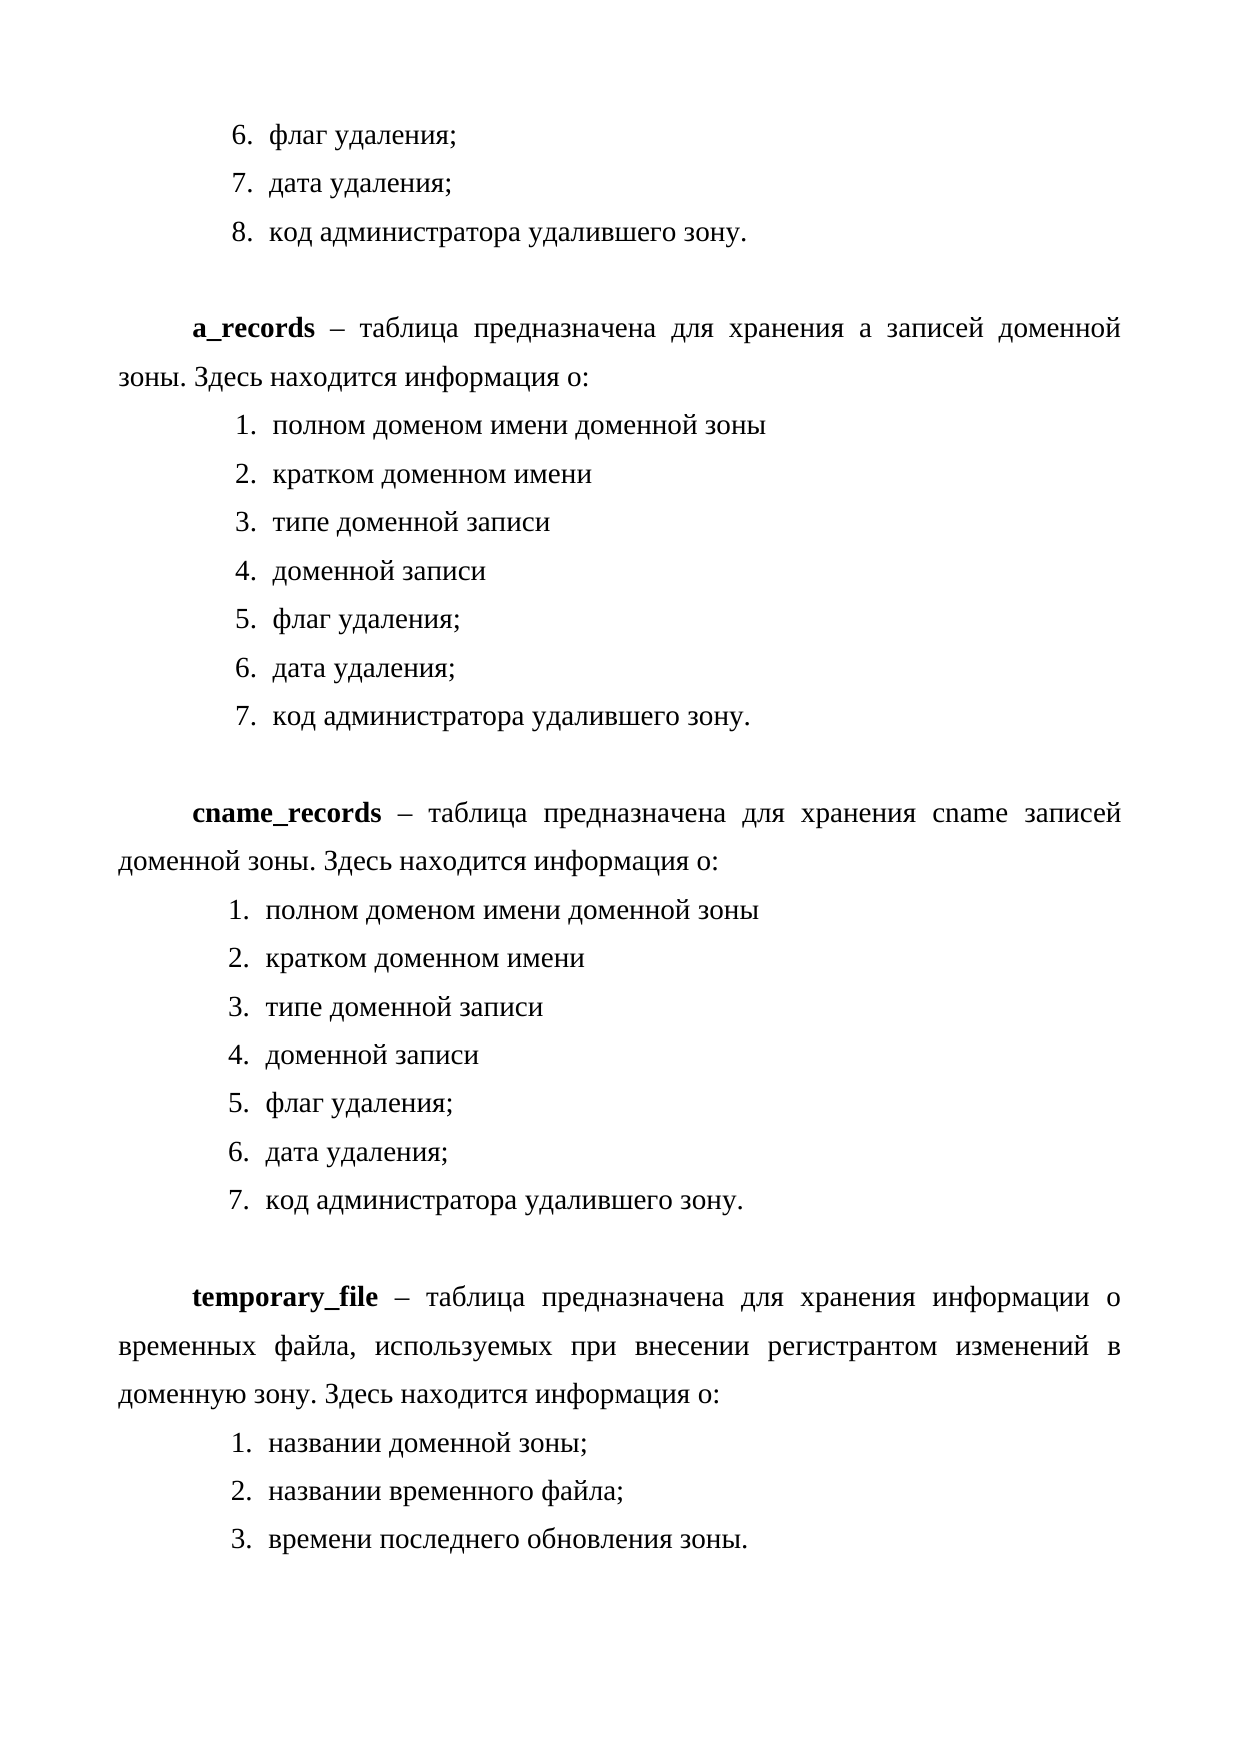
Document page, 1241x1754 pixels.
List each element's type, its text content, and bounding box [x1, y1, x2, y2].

list код администратора удалившего зону. [231, 215, 1122, 247]
list дата удаления; [231, 167, 1122, 199]
list времени последнего обновления зоны. [231, 1523, 1122, 1555]
list названии доменной зоны; [231, 1426, 1122, 1458]
list кратком доменном имени [235, 457, 1122, 489]
list флаг удаления; [231, 118, 1122, 150]
list названии временного файла; [231, 1474, 1122, 1507]
list кратком доменном имени [228, 942, 1122, 974]
list код администратора удалившего зону. [235, 699, 1122, 732]
list полном доменом имени доменной зоны [235, 409, 1122, 441]
list типе доменной записи [228, 990, 1122, 1022]
list доменной записи [228, 1038, 1122, 1071]
list доменной записи [235, 554, 1122, 586]
list дата удаления; [228, 1135, 1122, 1168]
list код администратора удалившего зону. [228, 1184, 1122, 1216]
list полном доменом имени доменной зоны [228, 893, 1122, 925]
list флаг удаления; [228, 1087, 1122, 1119]
list типе доменной записи [235, 506, 1122, 538]
text temporary_file – таблица предназначена для хранения информации о временных файла, используемых при внесении регистрантом изменений в доменную зону. Здесь находится информация о: [118, 1281, 1122, 1410]
text а_records – таблица предназначена для хранения а записей доменной зоны. Здесь находится информация о: [118, 312, 1122, 393]
text cname_records – таблица предназначена для хранения cname записей доменной зоны. Здесь находится информация о: [118, 796, 1122, 877]
list флаг удаления; [235, 602, 1122, 635]
list дата удаления; [235, 651, 1122, 683]
